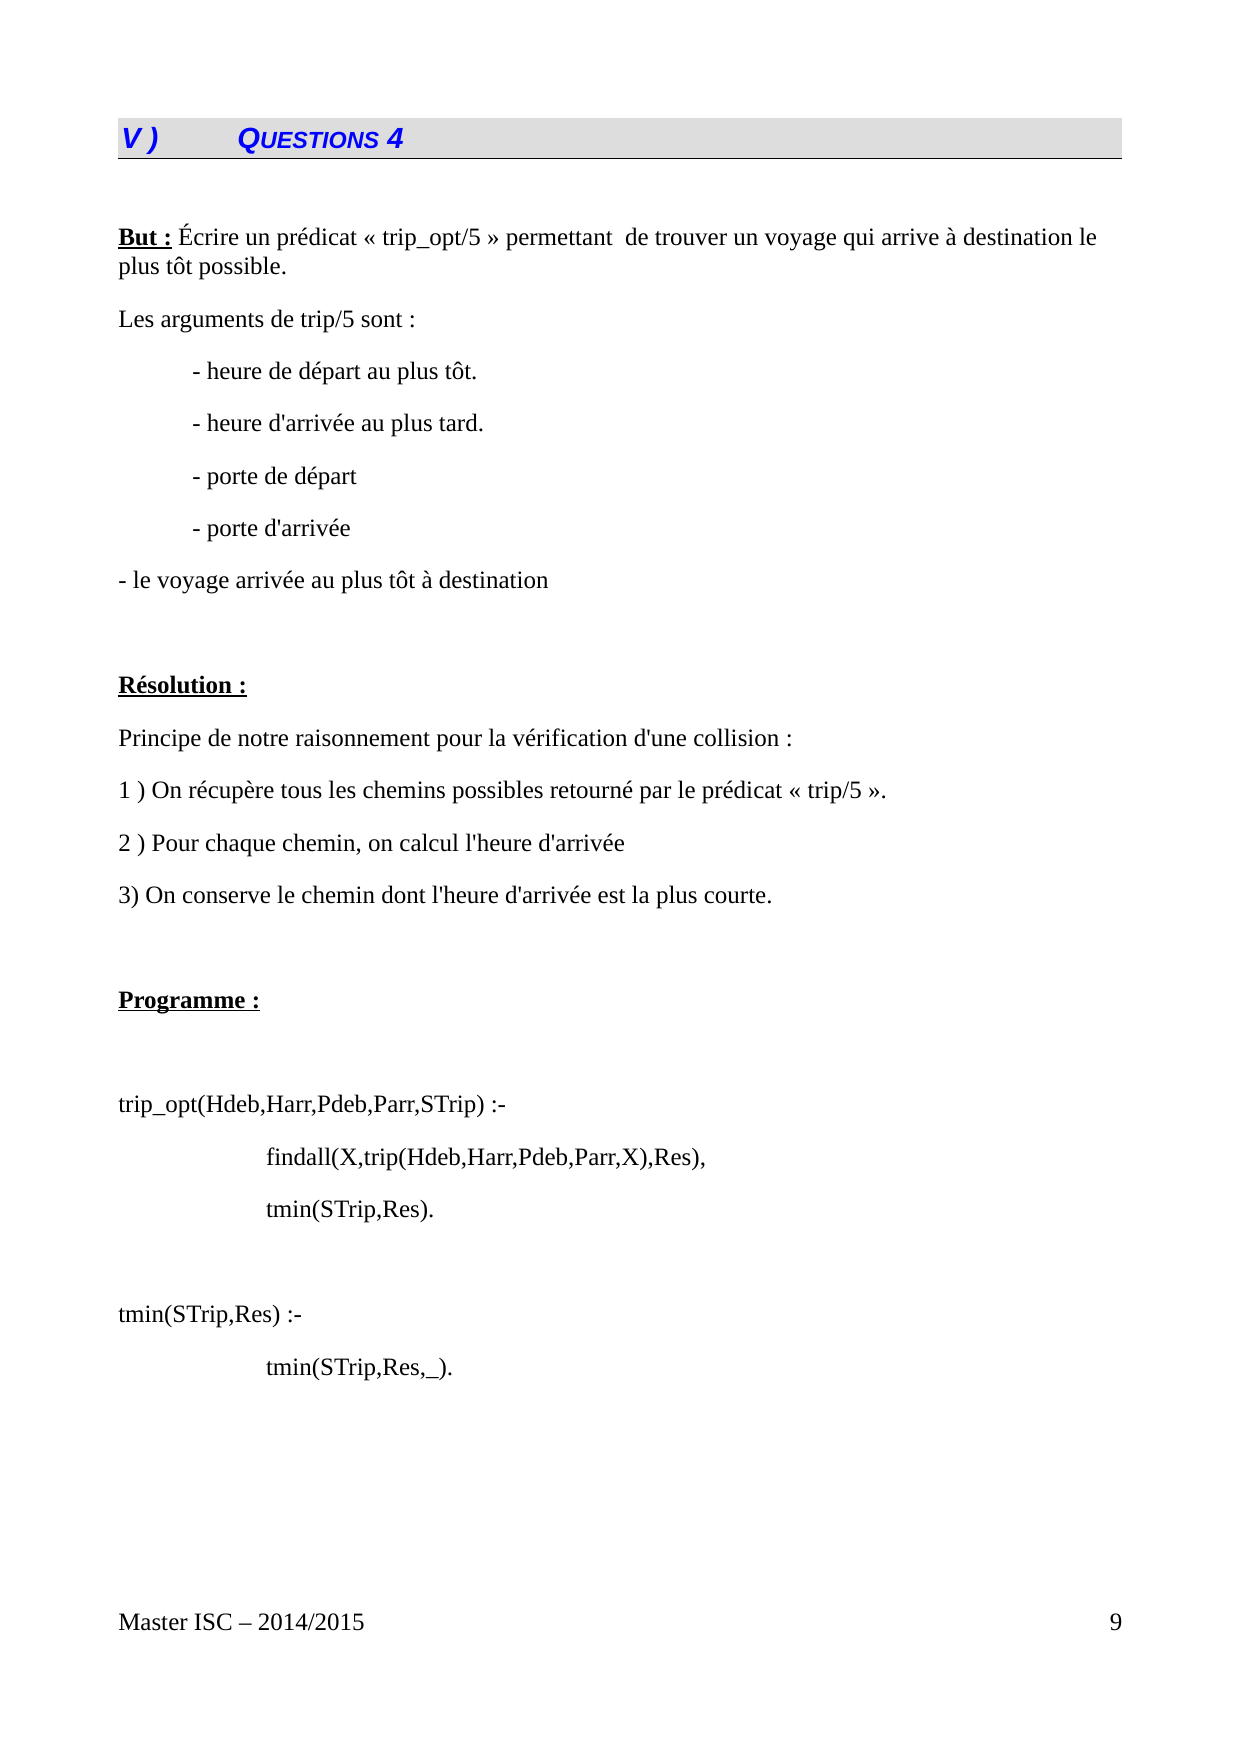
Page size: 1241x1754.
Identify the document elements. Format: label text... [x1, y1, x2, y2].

subtitle Questions 4 [118, 118, 1122, 158]
text tmin(STrip,Res,_). [118, 1352, 1122, 1380]
text trip_opt(Hdeb,Harr,Pdeb,Parr,STrip) :- [118, 1089, 1122, 1118]
text Résolution : [118, 670, 1122, 699]
text findall(X,trip(Hdeb,Harr,Pdeb,Parr,X),Res), [118, 1142, 1122, 1171]
text But : Écrire un prédicat « trip_opt/5 » permettant de trouver un voyage qui arrive à destination le plus tôt possible. [118, 222, 1122, 280]
text 2 ) Pour chaque chemin, on calcul l'heure d'arrivée [118, 828, 1122, 856]
text Principe de notre raisonnement pour la vérification d'une collision : [118, 723, 1122, 752]
text - le voyage arrivée au plus tôt à destination [118, 566, 1122, 594]
text - heure de départ au plus tôt. [118, 356, 1122, 385]
text - porte de départ [118, 461, 1122, 489]
text - heure d'arrivée au plus tard. [118, 408, 1122, 437]
text - porte d'arrivée [118, 513, 1122, 542]
text tmin(STrip,Res) :- [118, 1299, 1122, 1328]
text 1 ) On récupère tous les chemins possibles retourné par le prédicat « trip/5 ». [118, 775, 1122, 804]
text tmin(STrip,Res). [118, 1194, 1122, 1223]
text Programme : [118, 985, 1122, 1013]
text Les arguments de trip/5 sont : [118, 304, 1122, 332]
text 3) On conserve le chemin dont l'heure d'arrivée est la plus courte. [118, 880, 1122, 909]
